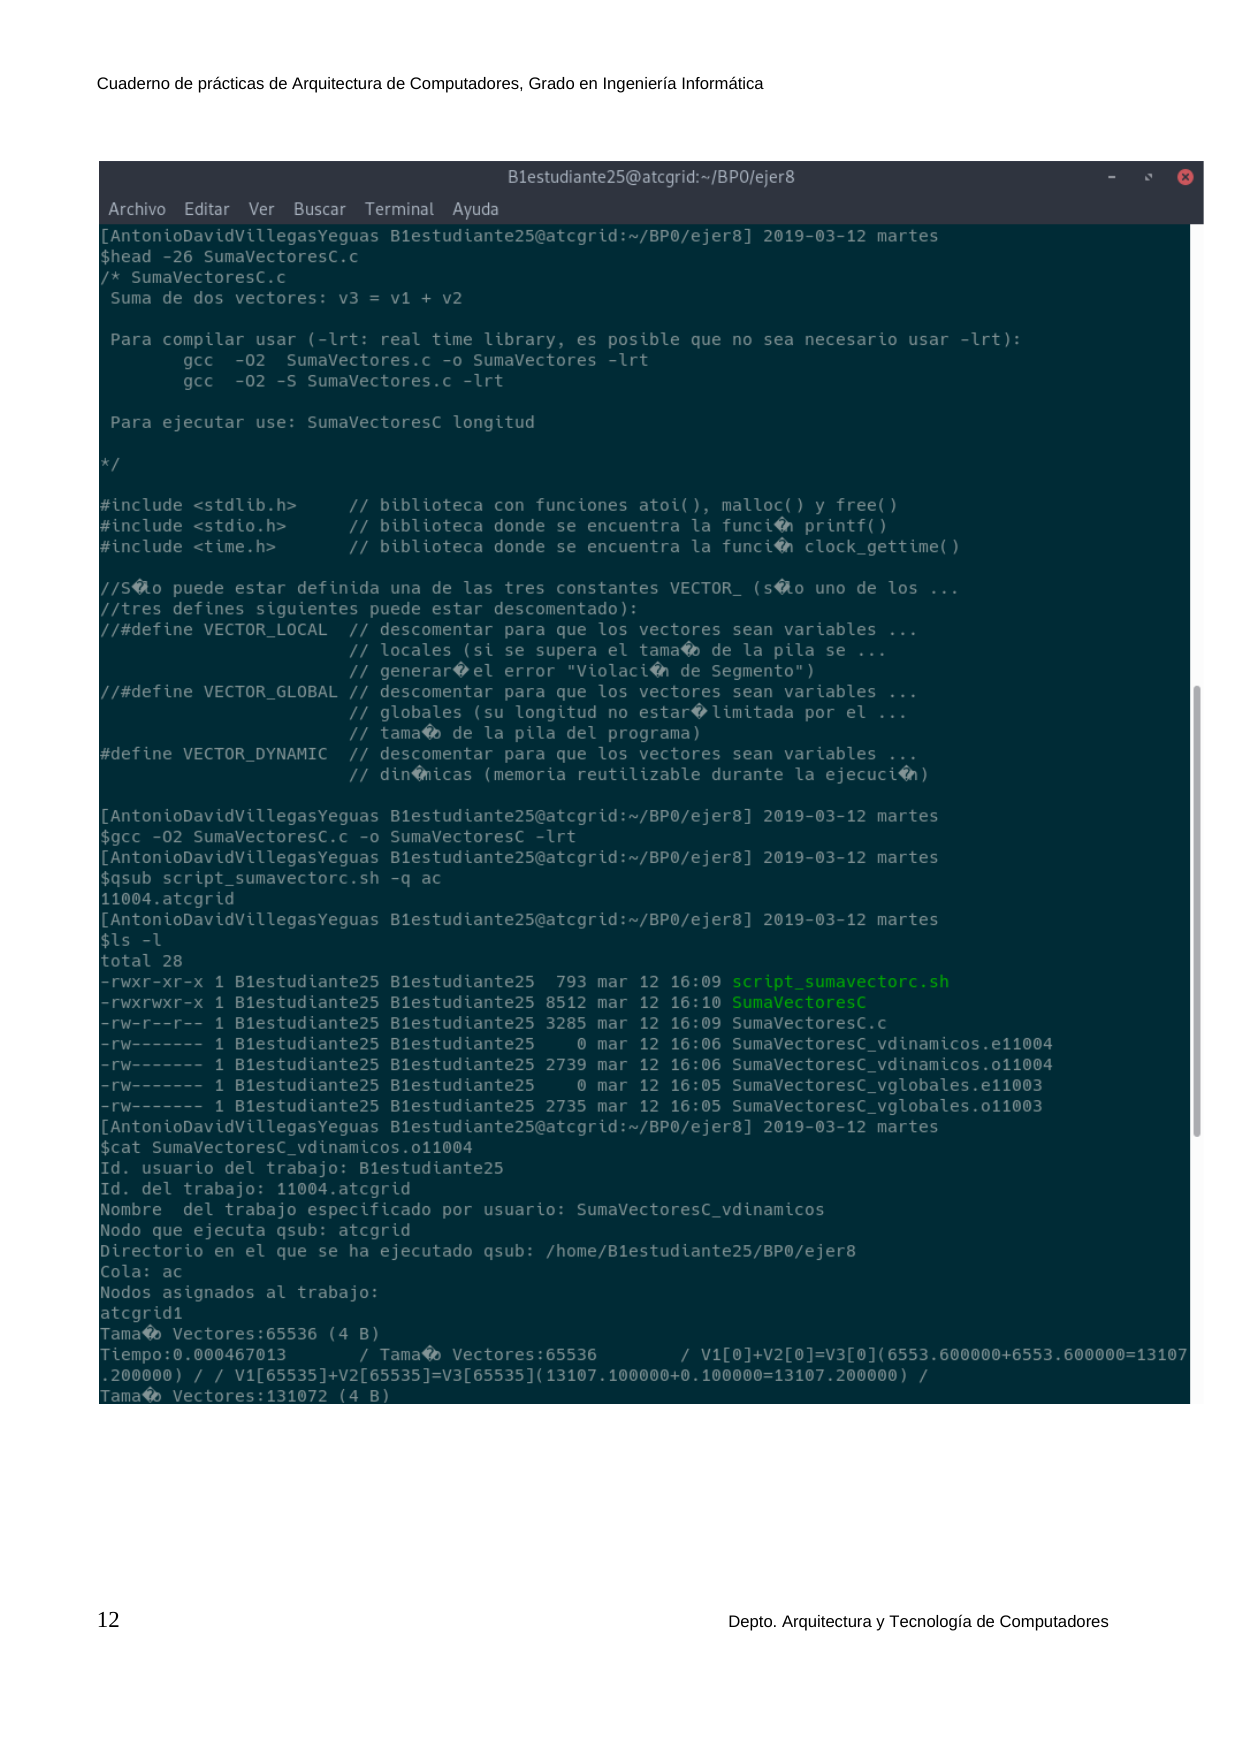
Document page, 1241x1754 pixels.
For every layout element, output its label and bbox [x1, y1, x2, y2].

picture [941, 1099, 947, 1111]
picture [412, 606, 420, 614]
picture [350, 1041, 357, 1049]
picture [288, 1248, 295, 1256]
picture [434, 333, 439, 345]
picture [236, 976, 243, 987]
picture [185, 606, 192, 614]
picture [547, 647, 554, 655]
picture [186, 875, 192, 883]
picture [372, 1163, 378, 1173]
picture [164, 336, 170, 345]
picture [268, 1103, 274, 1111]
picture [590, 233, 596, 241]
picture [454, 357, 461, 365]
picture [112, 250, 119, 262]
picture [609, 606, 616, 614]
picture [962, 1103, 968, 1111]
picture [310, 1058, 316, 1070]
picture [381, 606, 388, 614]
picture [454, 810, 461, 821]
picture [195, 359, 202, 365]
picture [920, 813, 927, 821]
picture [673, 1038, 678, 1049]
picture [693, 626, 699, 634]
picture [402, 689, 409, 697]
picture [609, 647, 616, 655]
picture [558, 1059, 564, 1066]
picture [837, 1020, 844, 1028]
picture [435, 768, 440, 780]
picture [423, 1206, 430, 1215]
picture [288, 979, 295, 987]
picture [361, 378, 368, 386]
picture [257, 624, 264, 635]
picture [205, 625, 211, 635]
picture [910, 336, 917, 345]
picture [236, 1393, 243, 1401]
picture [775, 706, 782, 717]
picture [454, 1245, 461, 1256]
picture [205, 1186, 212, 1194]
picture [288, 999, 295, 1008]
picture [848, 1020, 854, 1028]
picture [724, 916, 730, 924]
picture [495, 709, 502, 717]
picture [486, 378, 492, 386]
picture [205, 378, 212, 386]
picture [775, 914, 782, 925]
picture [972, 1349, 979, 1360]
picture [257, 748, 264, 759]
picture [837, 747, 844, 759]
picture [185, 230, 192, 241]
picture [381, 668, 388, 679]
picture [703, 1059, 710, 1070]
picture [796, 1206, 802, 1215]
picture [371, 834, 378, 842]
picture [910, 913, 916, 925]
picture [837, 523, 844, 531]
picture [299, 1183, 306, 1194]
picture [848, 1103, 854, 1111]
picture [579, 1349, 585, 1360]
picture [279, 1165, 285, 1173]
picture [236, 852, 242, 862]
picture [259, 1120, 263, 1132]
picture [330, 1124, 337, 1132]
picture [289, 295, 295, 303]
picture [1004, 1059, 1010, 1070]
picture [392, 751, 399, 759]
picture [516, 689, 523, 697]
picture [621, 1020, 627, 1028]
picture [589, 357, 595, 365]
picture [423, 419, 430, 427]
picture [526, 336, 534, 345]
picture [828, 709, 834, 717]
picture [817, 709, 824, 717]
picture [122, 1370, 130, 1380]
picture [734, 230, 741, 241]
picture [723, 583, 731, 593]
picture [640, 502, 647, 510]
picture [433, 668, 440, 676]
picture [184, 336, 202, 348]
picture [600, 913, 606, 925]
picture [133, 875, 140, 883]
picture [703, 1248, 710, 1256]
picture [288, 686, 295, 697]
picture [215, 834, 233, 842]
picture [1003, 1351, 1010, 1358]
picture [299, 1162, 306, 1173]
picture [827, 626, 834, 635]
picture [848, 1246, 855, 1256]
picture [267, 585, 275, 593]
picture [319, 1103, 326, 1111]
picture [287, 624, 295, 635]
picture [765, 1082, 772, 1090]
picture [568, 813, 575, 819]
picture [878, 854, 896, 863]
picture [132, 295, 150, 303]
picture [403, 914, 409, 925]
picture [423, 979, 430, 987]
picture [371, 813, 378, 821]
picture [413, 626, 419, 635]
picture [217, 1080, 222, 1090]
picture [133, 1325, 161, 1340]
picture [298, 975, 306, 987]
picture [537, 689, 544, 697]
picture [257, 1082, 264, 1090]
picture [734, 852, 741, 863]
picture [236, 748, 243, 759]
picture [816, 230, 824, 241]
picture [236, 1080, 244, 1090]
picture [609, 913, 616, 925]
picture [133, 913, 139, 925]
picture [827, 918, 834, 925]
picture [392, 1018, 399, 1028]
picture [101, 500, 109, 510]
picture [589, 523, 596, 531]
picture [371, 233, 378, 241]
picture [145, 540, 149, 552]
picture [796, 1121, 803, 1129]
picture [288, 1061, 295, 1070]
picture [849, 811, 854, 821]
picture [609, 1120, 616, 1132]
picture [464, 730, 471, 738]
picture [506, 357, 513, 365]
picture [620, 709, 627, 717]
picture [735, 771, 740, 780]
picture [371, 1227, 378, 1237]
picture [558, 1374, 565, 1380]
picture [207, 333, 212, 345]
picture [703, 689, 710, 697]
picture [174, 544, 181, 552]
picture [278, 1391, 285, 1401]
picture [858, 1370, 865, 1380]
picture [536, 1121, 554, 1134]
picture [464, 1142, 471, 1152]
picture [806, 1059, 812, 1070]
picture [651, 1370, 658, 1380]
picture [744, 1246, 751, 1256]
picture [516, 1245, 523, 1256]
picture [765, 1246, 772, 1256]
picture [1148, 1351, 1155, 1360]
picture [796, 1103, 802, 1111]
picture [713, 1018, 720, 1028]
picture [226, 606, 233, 614]
picture [972, 1061, 979, 1070]
picture [724, 813, 730, 821]
picture [444, 834, 451, 842]
picture [122, 854, 128, 862]
picture [630, 1206, 637, 1215]
picture [642, 1080, 647, 1090]
picture [475, 1124, 482, 1132]
picture [734, 1203, 741, 1215]
picture [114, 499, 118, 510]
picture [537, 523, 544, 531]
picture [350, 916, 357, 925]
picture [319, 1248, 326, 1256]
picture [538, 336, 544, 345]
picture [672, 1372, 678, 1379]
picture [620, 1370, 627, 1380]
picture [143, 250, 150, 262]
picture [919, 544, 938, 552]
picture [195, 1227, 202, 1235]
picture [371, 1391, 378, 1401]
picture [248, 1370, 253, 1380]
picture [381, 540, 389, 552]
picture [330, 1144, 337, 1152]
picture [692, 583, 699, 593]
picture [569, 1370, 574, 1380]
picture [454, 523, 461, 531]
picture [775, 647, 782, 659]
picture [889, 1370, 896, 1380]
picture [703, 1018, 710, 1028]
picture [744, 999, 772, 1008]
picture [880, 1082, 886, 1090]
picture [153, 1370, 161, 1380]
picture [485, 357, 503, 365]
picture [248, 1038, 254, 1049]
picture [403, 419, 409, 427]
picture [236, 274, 243, 282]
picture [257, 540, 264, 552]
picture [487, 644, 491, 655]
picture [403, 293, 409, 303]
picture [102, 1310, 109, 1318]
picture [278, 1353, 285, 1360]
picture [734, 626, 740, 635]
picture [205, 295, 212, 303]
picture [308, 624, 316, 635]
picture [392, 1351, 420, 1360]
picture [880, 1062, 886, 1070]
picture [683, 853, 688, 862]
picture [744, 771, 751, 780]
picture [590, 916, 595, 925]
picture [423, 689, 441, 697]
picture [248, 1059, 254, 1070]
picture [444, 1165, 451, 1173]
picture [412, 1041, 420, 1049]
picture [744, 626, 751, 635]
picture [299, 1100, 306, 1111]
picture [558, 689, 565, 700]
picture [734, 811, 741, 821]
picture [185, 357, 192, 369]
picture [951, 1041, 958, 1049]
picture [962, 1061, 969, 1070]
picture [558, 997, 565, 1008]
picture [901, 813, 906, 821]
picture [713, 336, 720, 345]
picture [1075, 1349, 1083, 1360]
picture [299, 357, 326, 365]
picture [858, 1059, 865, 1067]
picture [994, 1101, 999, 1111]
picture [247, 1393, 253, 1401]
picture [671, 1121, 679, 1132]
picture [290, 1391, 295, 1401]
picture [392, 1080, 399, 1090]
picture [609, 229, 616, 241]
picture [371, 585, 378, 593]
picture [340, 916, 347, 928]
picture [734, 1121, 741, 1132]
picture [568, 647, 575, 655]
picture [849, 230, 854, 241]
picture [112, 834, 119, 845]
picture [661, 1370, 668, 1380]
picture [383, 1227, 388, 1235]
picture [454, 229, 461, 241]
picture [444, 854, 451, 863]
picture [246, 375, 254, 386]
picture [713, 626, 720, 635]
picture [133, 1310, 140, 1322]
picture [362, 1350, 367, 1359]
picture [661, 914, 668, 925]
picture [412, 1124, 420, 1132]
picture [536, 852, 554, 863]
picture [578, 854, 585, 866]
picture [775, 1121, 782, 1130]
picture [422, 295, 430, 301]
picture [133, 1227, 140, 1235]
picture [993, 1061, 1000, 1070]
picture [444, 751, 451, 759]
picture [589, 771, 596, 780]
picture [651, 852, 658, 863]
picture [402, 709, 409, 717]
picture [288, 854, 295, 866]
picture [850, 623, 854, 635]
picture [216, 1227, 223, 1235]
picture [868, 626, 875, 635]
picture [537, 544, 544, 552]
picture [464, 606, 471, 614]
picture [621, 730, 627, 738]
picture [133, 1370, 140, 1380]
picture [880, 333, 885, 345]
picture [298, 1058, 306, 1070]
picture [332, 333, 336, 345]
picture [164, 1289, 171, 1298]
picture [526, 709, 534, 717]
picture [165, 913, 171, 925]
picture [433, 582, 440, 593]
picture [444, 917, 451, 925]
picture [837, 336, 844, 345]
picture [464, 523, 471, 531]
picture [547, 1059, 554, 1070]
picture [113, 1082, 131, 1090]
picture [413, 706, 420, 717]
picture [309, 253, 316, 262]
picture [858, 502, 865, 510]
picture [412, 979, 420, 987]
picture [620, 668, 627, 676]
picture [630, 730, 637, 738]
picture [444, 813, 451, 821]
picture [744, 1370, 751, 1380]
picture [267, 1289, 275, 1298]
picture [309, 585, 316, 593]
picture [558, 523, 564, 531]
picture [279, 585, 285, 593]
picture [371, 1144, 378, 1153]
picture [163, 831, 171, 842]
picture [682, 583, 689, 593]
picture [796, 999, 803, 1008]
picture [217, 1059, 223, 1070]
picture [1045, 1349, 1051, 1360]
picture [133, 1000, 139, 1007]
picture [392, 230, 399, 241]
picture [621, 1082, 627, 1090]
picture [361, 1038, 368, 1049]
picture [702, 583, 710, 593]
picture [526, 997, 533, 1008]
picture [558, 544, 564, 552]
picture [506, 1370, 513, 1380]
picture [423, 1061, 430, 1070]
picture [257, 979, 264, 985]
picture [423, 233, 430, 241]
picture [889, 1037, 896, 1049]
picture [796, 751, 803, 759]
picture [651, 1121, 658, 1132]
picture [330, 1248, 337, 1256]
picture [640, 585, 647, 593]
picture [692, 771, 699, 780]
picture [849, 502, 855, 510]
picture [403, 811, 409, 821]
picture [796, 626, 803, 635]
picture [673, 1101, 678, 1111]
picture [257, 419, 264, 427]
picture [548, 337, 554, 348]
picture [723, 647, 730, 655]
picture [236, 1038, 243, 1049]
picture [381, 1144, 388, 1153]
picture [983, 336, 989, 344]
picture [330, 854, 337, 863]
picture [827, 230, 834, 236]
picture [195, 274, 202, 282]
picture [682, 1038, 689, 1049]
picture [454, 771, 461, 780]
picture [475, 979, 482, 987]
picture [858, 811, 865, 821]
picture [920, 233, 927, 241]
picture [122, 1224, 129, 1235]
picture [258, 1244, 263, 1256]
picture [174, 251, 181, 262]
picture [412, 854, 420, 863]
picture [900, 1099, 905, 1111]
picture [175, 999, 181, 1007]
picture [206, 523, 212, 531]
picture [641, 1248, 647, 1256]
picture [642, 768, 647, 780]
picture [651, 1038, 658, 1049]
picture [132, 1351, 150, 1363]
picture [454, 293, 461, 303]
picture [269, 229, 273, 241]
picture [412, 999, 420, 1008]
picture [257, 375, 264, 386]
picture [661, 730, 679, 738]
picture [526, 357, 533, 365]
picture [569, 689, 575, 697]
picture [890, 768, 896, 780]
picture [288, 1124, 295, 1135]
picture [119, 979, 131, 987]
picture [589, 647, 596, 655]
picture [837, 1349, 844, 1360]
picture [112, 1162, 119, 1173]
picture [195, 292, 202, 303]
picture [236, 1349, 243, 1360]
picture [444, 233, 451, 241]
picture [1004, 1080, 1009, 1090]
picture [319, 1082, 326, 1090]
picture [361, 1080, 368, 1090]
picture [797, 1370, 802, 1380]
picture [319, 606, 326, 614]
picture [506, 854, 513, 863]
picture [195, 1373, 200, 1382]
picture [558, 1349, 565, 1360]
picture [257, 686, 265, 697]
picture [787, 1203, 792, 1215]
picture [849, 1121, 854, 1132]
picture [185, 748, 192, 759]
picture [516, 730, 523, 742]
picture [713, 689, 720, 697]
picture [1086, 1349, 1093, 1360]
picture [309, 748, 315, 759]
picture [486, 751, 492, 759]
picture [257, 834, 264, 842]
picture [974, 333, 978, 345]
picture [226, 421, 233, 427]
picture [466, 913, 471, 925]
picture [381, 520, 389, 531]
picture [578, 813, 585, 825]
picture [744, 336, 751, 345]
picture [278, 1142, 285, 1153]
picture [734, 1043, 741, 1049]
picture [154, 1165, 160, 1173]
picture [744, 1082, 762, 1090]
picture [765, 1061, 772, 1070]
picture [174, 523, 181, 531]
picture [578, 689, 585, 697]
picture [132, 623, 140, 635]
picture [920, 1041, 938, 1049]
picture [454, 1079, 461, 1090]
picture [393, 295, 399, 303]
picture [806, 336, 812, 344]
picture [734, 689, 740, 697]
picture [568, 727, 575, 738]
picture [673, 997, 678, 1008]
picture [433, 417, 440, 427]
picture [309, 295, 315, 303]
picture [1107, 1349, 1114, 1360]
picture [475, 813, 482, 821]
picture [185, 1203, 192, 1215]
picture [195, 748, 202, 759]
picture [537, 626, 544, 635]
picture [423, 834, 430, 842]
picture [237, 875, 243, 883]
picture [454, 1206, 461, 1215]
picture [475, 502, 482, 510]
picture [734, 336, 741, 345]
picture [642, 1059, 647, 1070]
picture [734, 997, 741, 1008]
picture [495, 834, 502, 842]
picture [236, 1370, 243, 1380]
picture [578, 233, 585, 244]
picture [402, 1248, 409, 1256]
picture [640, 730, 647, 740]
picture [744, 1103, 762, 1111]
picture [609, 851, 616, 863]
picture [205, 357, 212, 365]
picture [217, 1018, 222, 1028]
picture [620, 689, 627, 697]
picture [879, 1103, 886, 1111]
picture [1096, 1349, 1103, 1360]
picture [682, 1018, 689, 1028]
picture [279, 1203, 283, 1218]
picture [392, 1144, 398, 1153]
picture [319, 1061, 326, 1070]
picture [166, 1182, 170, 1194]
picture [651, 1203, 657, 1215]
picture [412, 1061, 420, 1070]
picture [288, 875, 295, 883]
picture [785, 336, 793, 345]
picture [299, 916, 306, 925]
picture [288, 606, 295, 614]
picture [702, 1349, 710, 1360]
picture [216, 1144, 222, 1153]
picture [174, 831, 181, 842]
picture [350, 1206, 357, 1215]
picture [858, 751, 865, 759]
picture [598, 1020, 616, 1028]
picture [640, 689, 646, 697]
picture [444, 709, 451, 717]
picture [506, 668, 513, 676]
picture [568, 751, 575, 759]
picture [746, 809, 750, 823]
picture [836, 999, 844, 1008]
picture [589, 336, 595, 345]
picture [817, 1041, 824, 1049]
picture [299, 1374, 306, 1380]
picture [568, 544, 575, 552]
picture [299, 233, 306, 241]
picture [661, 811, 668, 821]
picture [392, 1038, 399, 1049]
picture [642, 976, 647, 987]
picture [765, 230, 772, 237]
picture [910, 1082, 917, 1090]
picture [205, 1349, 212, 1360]
picture [423, 875, 430, 883]
picture [278, 1124, 285, 1132]
picture [330, 1061, 337, 1070]
picture [174, 295, 181, 303]
picture [226, 499, 233, 510]
picture [796, 689, 803, 697]
picture [371, 419, 378, 427]
picture [837, 647, 844, 655]
picture [516, 834, 523, 842]
picture [673, 1059, 678, 1070]
picture [640, 709, 647, 717]
picture [703, 544, 710, 552]
picture [322, 1141, 326, 1153]
picture [423, 1124, 430, 1132]
picture [205, 1144, 212, 1153]
picture [920, 916, 927, 925]
picture [133, 958, 140, 966]
picture [319, 1391, 326, 1397]
picture [309, 813, 315, 821]
picture [174, 233, 181, 241]
picture [248, 976, 254, 987]
picture [185, 1393, 192, 1401]
picture [154, 751, 161, 759]
picture [361, 813, 368, 821]
picture [257, 606, 264, 614]
picture [143, 893, 150, 904]
picture [299, 1391, 306, 1401]
picture [467, 996, 471, 1008]
picture [1015, 1059, 1020, 1070]
picture [651, 976, 658, 987]
picture [228, 1142, 232, 1153]
picture [122, 813, 129, 821]
picture [920, 1124, 927, 1130]
picture [444, 1142, 451, 1153]
picture [144, 1020, 150, 1028]
picture [371, 1018, 378, 1028]
picture [257, 1103, 264, 1111]
picture [682, 997, 689, 1008]
picture [404, 852, 408, 863]
picture [413, 1370, 420, 1380]
picture [392, 1121, 399, 1132]
picture [1065, 1349, 1072, 1360]
picture [496, 1058, 501, 1070]
picture [174, 1165, 181, 1173]
picture [309, 233, 316, 241]
picture [692, 1124, 699, 1132]
picture [464, 1351, 471, 1360]
picture [143, 916, 150, 925]
picture [785, 668, 793, 676]
picture [423, 854, 430, 863]
picture [195, 916, 202, 925]
picture [289, 336, 295, 344]
picture [444, 1103, 451, 1111]
picture [703, 523, 710, 531]
picture [931, 233, 937, 241]
picture [485, 585, 492, 593]
picture [268, 1020, 274, 1028]
picture [424, 1142, 429, 1153]
picture [319, 852, 326, 862]
picture [568, 854, 575, 863]
picture [205, 419, 212, 427]
picture [671, 230, 679, 241]
picture [475, 916, 482, 925]
picture [413, 519, 418, 531]
picture [361, 1163, 368, 1173]
picture [257, 999, 264, 1008]
picture [516, 1351, 523, 1360]
picture [1004, 1038, 1010, 1049]
picture [392, 1206, 398, 1215]
picture [485, 916, 492, 925]
picture [485, 1061, 492, 1070]
picture [174, 502, 181, 510]
picture [392, 626, 399, 635]
picture [330, 1082, 337, 1090]
picture [102, 1163, 108, 1173]
picture [589, 1351, 596, 1360]
picture [993, 1041, 1000, 1049]
picture [631, 357, 637, 365]
picture [465, 623, 470, 635]
picture [713, 233, 720, 241]
picture [651, 997, 658, 1008]
picture [319, 231, 325, 241]
picture [526, 914, 533, 925]
picture [827, 771, 834, 780]
picture [785, 1020, 792, 1028]
picture [713, 997, 720, 1008]
picture [174, 336, 181, 345]
picture [402, 585, 409, 593]
picture [433, 544, 440, 552]
picture [878, 813, 896, 821]
picture [817, 1020, 824, 1028]
picture [122, 1310, 129, 1318]
picture [164, 896, 171, 904]
picture [692, 704, 707, 718]
picture [796, 852, 803, 863]
picture [745, 1203, 751, 1215]
picture [744, 689, 751, 697]
picture [319, 624, 326, 635]
picture [579, 771, 585, 779]
picture [454, 996, 461, 1008]
picture [361, 233, 368, 241]
picture [350, 1020, 357, 1028]
picture [817, 1206, 823, 1215]
picture [506, 999, 513, 1008]
picture [775, 230, 782, 241]
picture [858, 1080, 865, 1088]
picture [816, 914, 824, 925]
picture [381, 499, 389, 510]
picture [122, 624, 129, 634]
picture [1024, 1059, 1031, 1070]
picture [112, 1289, 119, 1298]
picture [143, 813, 150, 821]
picture [122, 751, 129, 759]
picture [247, 585, 253, 593]
picture [247, 1331, 253, 1339]
picture [661, 1121, 668, 1132]
picture [920, 1061, 938, 1070]
picture [402, 1182, 409, 1194]
picture [174, 813, 181, 821]
picture [547, 1349, 554, 1360]
picture [164, 540, 171, 552]
picture [485, 1370, 492, 1380]
picture [506, 1103, 513, 1111]
picture [869, 336, 875, 344]
picture [713, 751, 720, 759]
picture [787, 1121, 792, 1132]
picture [444, 1082, 451, 1090]
picture [412, 668, 420, 676]
picture [475, 999, 482, 1008]
picture [568, 233, 575, 239]
picture [268, 809, 273, 821]
picture [103, 893, 108, 904]
picture [682, 626, 689, 635]
picture [174, 626, 180, 634]
picture [144, 954, 149, 966]
picture [506, 813, 513, 821]
picture [310, 1289, 316, 1297]
picture [444, 689, 451, 697]
picture [187, 1286, 191, 1298]
picture [454, 502, 461, 510]
picture [102, 1287, 109, 1297]
picture [609, 626, 616, 635]
picture [226, 851, 233, 862]
picture [817, 1082, 824, 1090]
picture [112, 1393, 130, 1401]
picture [549, 830, 553, 842]
picture [371, 1038, 378, 1049]
picture [340, 1124, 347, 1135]
picture [392, 811, 399, 821]
picture [143, 606, 150, 612]
picture [703, 336, 710, 345]
picture [164, 1165, 171, 1173]
picture [609, 709, 615, 717]
picture [330, 1165, 337, 1173]
picture [454, 1058, 461, 1070]
picture [848, 771, 855, 780]
picture [102, 250, 109, 264]
picture [506, 751, 511, 762]
picture [144, 1310, 150, 1318]
picture [361, 582, 368, 593]
picture [309, 916, 316, 925]
picture [174, 602, 181, 614]
picture [620, 626, 626, 635]
picture [226, 1229, 233, 1235]
picture [516, 751, 523, 759]
picture [433, 502, 440, 510]
picture [195, 1289, 202, 1301]
picture [299, 1017, 306, 1028]
picture [785, 1103, 792, 1111]
picture [537, 668, 544, 676]
picture [899, 766, 917, 781]
picture [704, 997, 709, 1008]
picture [734, 523, 741, 531]
picture [621, 1246, 626, 1256]
picture [475, 1370, 482, 1380]
picture [496, 1248, 502, 1256]
picture [423, 378, 430, 386]
picture [278, 916, 285, 925]
picture [195, 1206, 202, 1215]
picture [868, 1370, 875, 1380]
picture [692, 336, 699, 348]
picture [236, 1018, 244, 1028]
picture [838, 1248, 844, 1256]
picture [215, 748, 223, 759]
picture [516, 1206, 523, 1215]
picture [247, 1349, 254, 1356]
picture [828, 1082, 834, 1090]
picture [101, 521, 109, 531]
picture [298, 686, 306, 697]
picture [236, 1101, 244, 1111]
picture [154, 854, 159, 862]
picture [216, 624, 222, 635]
picture [599, 771, 606, 780]
picture [195, 1349, 202, 1360]
picture [621, 768, 626, 780]
picture [785, 711, 793, 717]
picture [651, 914, 658, 925]
picture [424, 668, 430, 676]
picture [764, 1349, 772, 1360]
picture [205, 1165, 212, 1173]
picture [671, 336, 679, 345]
picture [444, 1206, 451, 1218]
picture [226, 229, 233, 241]
picture [383, 336, 388, 344]
picture [267, 253, 274, 262]
picture [806, 771, 813, 780]
picture [506, 1020, 513, 1028]
picture [598, 979, 616, 987]
picture [465, 581, 470, 593]
picture [403, 378, 409, 386]
picture [951, 1061, 958, 1070]
picture [848, 979, 855, 987]
picture [858, 582, 865, 593]
picture [392, 852, 399, 863]
picture [122, 253, 129, 262]
picture [268, 1041, 274, 1049]
picture [216, 585, 223, 593]
picture [671, 811, 679, 821]
picture [827, 689, 834, 697]
picture [206, 896, 212, 904]
picture [205, 917, 212, 925]
picture [723, 771, 730, 780]
picture [516, 606, 523, 614]
picture [775, 771, 782, 780]
picture [133, 893, 140, 904]
picture [547, 502, 554, 510]
picture [122, 834, 129, 840]
picture [889, 336, 896, 345]
picture [682, 665, 689, 676]
picture [122, 523, 129, 531]
picture [268, 1144, 274, 1153]
picture [270, 913, 274, 925]
picture [850, 747, 854, 759]
picture [775, 1246, 782, 1256]
picture [901, 916, 906, 924]
picture [640, 1206, 647, 1215]
picture [910, 1061, 917, 1070]
picture [796, 1061, 802, 1070]
picture [112, 1206, 130, 1215]
picture [723, 668, 730, 676]
picture [1024, 1080, 1031, 1090]
picture [278, 834, 285, 842]
picture [547, 1018, 554, 1028]
picture [247, 1206, 254, 1215]
picture [528, 668, 533, 676]
picture [526, 416, 534, 427]
picture [620, 502, 626, 510]
picture [485, 1349, 491, 1360]
picture [444, 1124, 451, 1132]
picture [195, 1248, 202, 1256]
picture [102, 1183, 108, 1194]
picture [651, 709, 657, 717]
picture [257, 1203, 264, 1215]
picture [319, 811, 325, 821]
picture [827, 336, 833, 345]
picture [113, 1103, 131, 1111]
picture [340, 1229, 347, 1235]
picture [164, 292, 171, 303]
picture [205, 813, 211, 821]
picture [506, 502, 513, 510]
picture [516, 419, 523, 427]
picture [134, 336, 140, 345]
picture [454, 544, 461, 552]
picture [236, 1165, 243, 1173]
picture [174, 956, 181, 966]
picture [910, 1103, 916, 1111]
picture [205, 1124, 212, 1132]
picture [516, 230, 523, 241]
picture [578, 709, 585, 717]
picture [630, 1248, 637, 1256]
picture [673, 976, 678, 987]
picture [858, 336, 865, 345]
picture [526, 540, 534, 552]
picture [402, 499, 409, 510]
picture [330, 1372, 336, 1379]
picture [371, 916, 378, 925]
picture [464, 419, 471, 427]
picture [816, 852, 824, 863]
picture [528, 626, 533, 634]
picture [837, 1103, 844, 1111]
picture [330, 1020, 337, 1028]
picture [226, 1162, 233, 1173]
picture [787, 811, 792, 821]
picture [423, 709, 430, 717]
picture [392, 997, 399, 1008]
picture [558, 502, 565, 510]
picture [682, 751, 689, 759]
picture [599, 668, 606, 676]
picture [1044, 1059, 1051, 1070]
picture [547, 709, 554, 719]
picture [765, 626, 772, 635]
picture [734, 1080, 741, 1090]
picture [931, 813, 937, 821]
picture [609, 502, 616, 510]
picture [704, 1370, 709, 1380]
picture [278, 499, 284, 510]
picture [630, 544, 637, 552]
picture [413, 647, 420, 655]
picture [236, 686, 244, 697]
picture [475, 626, 482, 635]
picture [350, 1103, 357, 1111]
picture [279, 1183, 285, 1194]
picture [713, 1124, 720, 1132]
picture [1117, 1349, 1124, 1360]
picture [340, 606, 347, 614]
picture [278, 295, 285, 303]
picture [143, 336, 150, 345]
picture [693, 519, 698, 531]
picture [723, 1370, 730, 1380]
picture [537, 359, 544, 365]
picture [154, 502, 161, 510]
picture [765, 336, 771, 345]
picture [133, 1203, 140, 1215]
picture [175, 1248, 181, 1256]
picture [733, 709, 742, 717]
picture [113, 1020, 131, 1028]
picture [673, 1206, 678, 1215]
picture [765, 1121, 772, 1132]
picture [122, 1124, 129, 1132]
picture [412, 233, 420, 241]
picture [185, 811, 192, 821]
picture [350, 1124, 357, 1132]
picture [226, 809, 233, 821]
picture [423, 813, 429, 821]
picture [311, 996, 315, 1008]
picture [404, 1018, 409, 1028]
picture [475, 1082, 482, 1090]
picture [186, 1165, 192, 1173]
picture [765, 1041, 772, 1049]
picture [362, 687, 367, 696]
picture [785, 751, 791, 759]
picture [185, 1331, 192, 1339]
picture [651, 1018, 658, 1028]
picture [661, 1206, 668, 1215]
picture [558, 913, 564, 925]
picture [309, 834, 316, 842]
picture [475, 544, 482, 552]
picture [298, 834, 306, 842]
picture [744, 979, 751, 987]
picture [133, 544, 140, 552]
picture [319, 1289, 326, 1298]
picture [828, 1020, 834, 1028]
picture [195, 896, 202, 907]
picture [402, 771, 409, 780]
picture [848, 709, 855, 717]
picture [257, 1349, 264, 1360]
picture [901, 854, 906, 862]
picture [692, 813, 699, 821]
picture [901, 233, 906, 241]
picture [205, 687, 211, 697]
picture [381, 709, 388, 721]
picture [143, 233, 150, 241]
picture [402, 1224, 409, 1235]
picture [982, 1082, 989, 1090]
picture [454, 1142, 461, 1153]
picture [164, 1227, 171, 1235]
picture [381, 685, 388, 697]
picture [152, 999, 165, 1007]
picture [154, 585, 161, 593]
picture [858, 689, 865, 697]
picture [103, 809, 107, 823]
picture [154, 233, 161, 241]
picture [516, 647, 523, 655]
picture [267, 1328, 275, 1339]
picture [857, 979, 865, 987]
picture [289, 1184, 295, 1194]
picture [1169, 1349, 1176, 1360]
picture [744, 1020, 762, 1028]
picture [930, 979, 938, 987]
picture [671, 1245, 679, 1256]
picture [516, 1370, 523, 1380]
picture [444, 585, 451, 593]
picture [661, 852, 668, 862]
picture [278, 748, 307, 759]
picture [703, 1080, 710, 1090]
picture [713, 1061, 720, 1070]
picture [236, 585, 243, 593]
picture [787, 914, 792, 925]
picture [445, 1370, 451, 1380]
picture [579, 1061, 585, 1070]
picture [423, 1162, 430, 1173]
picture [806, 1248, 813, 1256]
picture [114, 1245, 118, 1256]
picture [578, 1080, 585, 1090]
picture [195, 233, 202, 241]
picture [174, 1124, 181, 1132]
picture [101, 1391, 109, 1401]
picture [858, 997, 865, 1008]
picture [558, 357, 565, 365]
picture [278, 336, 285, 345]
picture [247, 295, 254, 303]
picture [413, 585, 420, 593]
picture [196, 1186, 202, 1194]
picture [164, 421, 171, 427]
picture [238, 1206, 243, 1214]
picture [487, 333, 492, 345]
picture [122, 916, 128, 924]
picture [754, 544, 761, 552]
picture [765, 585, 771, 593]
picture [361, 1328, 368, 1339]
picture [692, 1206, 699, 1215]
picture [132, 579, 149, 594]
picture [392, 1165, 398, 1173]
picture [238, 419, 243, 427]
picture [826, 1349, 834, 1360]
picture [269, 1391, 274, 1401]
picture [331, 355, 337, 365]
picture [910, 979, 917, 987]
picture [122, 336, 130, 345]
picture [319, 1020, 326, 1028]
picture [433, 914, 439, 925]
picture [217, 1101, 222, 1111]
picture [621, 999, 627, 1007]
picture [435, 1142, 440, 1153]
picture [412, 766, 431, 781]
picture [267, 1370, 275, 1380]
picture [692, 916, 699, 925]
picture [123, 875, 129, 883]
picture [154, 523, 161, 531]
picture [101, 541, 109, 552]
picture [848, 999, 855, 1008]
picture [713, 854, 720, 863]
picture [528, 1206, 533, 1215]
picture [125, 1265, 129, 1277]
picture [351, 333, 357, 345]
picture [506, 233, 513, 241]
picture [361, 419, 368, 427]
picture [217, 1038, 222, 1049]
picture [765, 914, 772, 925]
picture [340, 233, 347, 244]
picture [288, 1041, 295, 1049]
picture [259, 229, 263, 241]
picture [682, 1370, 689, 1380]
picture [247, 1248, 254, 1256]
picture [640, 751, 646, 759]
picture [889, 1082, 896, 1092]
picture [433, 606, 440, 614]
picture [340, 834, 347, 842]
picture [225, 748, 233, 759]
picture [506, 1041, 513, 1049]
picture [112, 958, 119, 966]
picture [536, 916, 554, 925]
picture [661, 230, 668, 241]
picture [858, 1018, 865, 1028]
picture [578, 1038, 585, 1049]
picture [526, 1121, 533, 1132]
picture [475, 585, 482, 593]
picture [154, 1147, 161, 1153]
picture [807, 626, 813, 634]
picture [154, 916, 159, 925]
picture [164, 875, 170, 883]
picture [99, 161, 1204, 1404]
picture [609, 1246, 616, 1256]
picture [828, 1103, 834, 1111]
picture [578, 730, 585, 738]
picture [920, 854, 927, 863]
picture [330, 1103, 337, 1111]
picture [754, 771, 760, 779]
picture [175, 1020, 181, 1028]
picture [362, 542, 367, 551]
picture [621, 544, 627, 552]
picture [816, 811, 824, 821]
picture [278, 233, 285, 241]
picture [371, 1059, 378, 1070]
picture [319, 1206, 326, 1215]
picture [506, 1061, 513, 1070]
picture [486, 664, 491, 676]
picture [630, 523, 637, 531]
picture [134, 419, 140, 427]
picture [526, 519, 534, 531]
picture [174, 1349, 181, 1360]
picture [930, 1082, 938, 1090]
picture [848, 1041, 854, 1049]
picture [164, 520, 171, 531]
picture [257, 1227, 264, 1235]
picture [1160, 1349, 1165, 1360]
picture [226, 1120, 233, 1132]
picture [1034, 1349, 1041, 1360]
picture [598, 1061, 616, 1070]
picture [578, 976, 585, 987]
picture [682, 976, 689, 985]
picture [278, 813, 285, 821]
picture [589, 1248, 596, 1256]
picture [185, 689, 192, 697]
picture [601, 685, 605, 697]
picture [630, 1370, 637, 1380]
picture [298, 1079, 306, 1090]
picture [277, 686, 285, 697]
picture [475, 1020, 482, 1028]
picture [101, 1328, 109, 1339]
picture [765, 1020, 772, 1028]
picture [879, 1370, 886, 1380]
picture [216, 274, 223, 282]
picture [298, 996, 306, 1008]
picture [381, 1349, 389, 1360]
picture [652, 730, 658, 738]
picture [858, 230, 865, 236]
picture [268, 1061, 274, 1070]
picture [226, 1349, 233, 1360]
picture [516, 1038, 523, 1049]
picture [848, 336, 854, 345]
picture [754, 523, 761, 531]
picture [806, 1206, 813, 1215]
picture [890, 581, 895, 593]
picture [174, 854, 181, 863]
picture [361, 997, 368, 1008]
picture [547, 1206, 554, 1215]
picture [787, 627, 792, 635]
picture [806, 979, 813, 987]
picture [143, 421, 150, 427]
picture [112, 334, 119, 345]
picture [226, 336, 233, 345]
picture [122, 1351, 129, 1360]
picture [454, 913, 461, 925]
picture [661, 626, 668, 635]
picture [568, 1248, 586, 1256]
picture [1034, 1059, 1041, 1070]
picture [298, 1037, 306, 1049]
picture [475, 1061, 482, 1070]
picture [444, 1062, 451, 1070]
picture [216, 1349, 223, 1360]
picture [454, 709, 461, 717]
picture [185, 1121, 192, 1132]
picture [506, 1248, 513, 1256]
picture [122, 502, 129, 510]
picture [487, 727, 491, 738]
picture [651, 689, 658, 697]
picture [133, 1387, 161, 1402]
picture [143, 872, 150, 883]
picture [154, 544, 161, 552]
picture [454, 851, 461, 863]
picture [775, 336, 782, 345]
picture [568, 1349, 575, 1360]
picture [402, 751, 409, 759]
picture [818, 523, 823, 531]
picture [174, 916, 181, 925]
picture [692, 233, 699, 241]
picture [495, 1163, 502, 1173]
picture [248, 1144, 254, 1152]
picture [309, 1141, 316, 1153]
picture [517, 585, 523, 593]
picture [568, 1018, 575, 1028]
picture [642, 333, 647, 345]
picture [785, 999, 793, 1008]
picture [270, 1120, 274, 1132]
picture [111, 230, 120, 241]
picture [828, 1061, 833, 1070]
picture [423, 999, 430, 1008]
picture [257, 1041, 264, 1049]
picture [611, 1370, 616, 1380]
picture [350, 1061, 357, 1070]
picture [383, 1186, 388, 1194]
picture [837, 1082, 844, 1090]
picture [849, 914, 854, 925]
picture [774, 997, 782, 1008]
picture [122, 295, 129, 303]
picture [754, 1351, 761, 1358]
picture [526, 1059, 533, 1070]
picture [288, 1020, 295, 1028]
picture [113, 1041, 131, 1049]
picture [350, 253, 357, 262]
picture [931, 854, 937, 863]
picture [154, 813, 161, 821]
picture [754, 689, 761, 697]
picture [837, 585, 844, 593]
picture [423, 1103, 429, 1111]
picture [226, 689, 233, 697]
picture [526, 606, 533, 612]
picture [495, 1370, 502, 1380]
picture [205, 854, 212, 862]
picture [807, 751, 813, 759]
picture [744, 751, 751, 759]
picture [775, 504, 782, 510]
picture [506, 626, 513, 638]
picture [143, 274, 161, 282]
picture [217, 913, 222, 925]
picture [796, 914, 803, 925]
picture [216, 1393, 223, 1401]
picture [920, 1351, 927, 1360]
picture [1024, 1349, 1031, 1360]
picture [412, 1020, 420, 1028]
picture [423, 359, 430, 365]
picture [330, 1041, 337, 1049]
picture [578, 916, 585, 928]
picture [124, 1248, 129, 1256]
picture [568, 626, 575, 635]
picture [621, 1041, 627, 1049]
picture [278, 1058, 284, 1070]
picture [682, 1206, 689, 1215]
picture [402, 1370, 409, 1380]
picture [153, 1206, 161, 1215]
picture [454, 975, 461, 987]
picture [134, 980, 140, 987]
picture [671, 852, 679, 863]
picture [569, 357, 575, 365]
picture [361, 1059, 368, 1070]
picture [724, 854, 730, 862]
picture [412, 378, 420, 386]
picture [868, 544, 875, 555]
picture [309, 1328, 316, 1339]
picture [329, 419, 347, 427]
picture [475, 854, 482, 863]
picture [423, 1020, 429, 1028]
picture [930, 336, 938, 345]
picture [185, 914, 192, 925]
picture [465, 1206, 471, 1214]
picture [102, 1246, 109, 1256]
picture [816, 999, 824, 1008]
picture [444, 1020, 451, 1028]
picture [445, 668, 450, 676]
picture [340, 1329, 347, 1339]
picture [288, 813, 295, 824]
picture [112, 1121, 120, 1132]
picture [609, 689, 616, 697]
picture [454, 1370, 461, 1380]
picture [454, 727, 461, 738]
picture [640, 544, 647, 552]
picture [268, 336, 274, 345]
picture [413, 1248, 419, 1256]
picture [651, 585, 657, 593]
picture [278, 1328, 285, 1339]
picture [734, 1370, 741, 1380]
picture [827, 544, 834, 552]
picture [517, 668, 523, 676]
picture [319, 378, 326, 386]
picture [133, 834, 140, 842]
picture [412, 1144, 420, 1153]
picture [1004, 1101, 1010, 1111]
picture [765, 1103, 772, 1111]
picture [746, 229, 750, 243]
picture [776, 1059, 782, 1070]
picture [774, 538, 792, 553]
picture [632, 768, 637, 780]
picture [227, 1393, 233, 1401]
picture [392, 668, 399, 676]
picture [506, 1124, 513, 1132]
picture [412, 419, 420, 427]
picture [558, 976, 564, 983]
picture [278, 854, 285, 863]
picture [475, 668, 482, 676]
picture [589, 585, 595, 593]
picture [216, 295, 222, 303]
picture [798, 768, 802, 780]
picture [350, 854, 357, 862]
picture [899, 585, 906, 593]
picture [299, 626, 305, 635]
picture [435, 996, 439, 1008]
picture [578, 1018, 585, 1028]
picture [412, 1203, 420, 1215]
picture [661, 771, 668, 780]
picture [164, 1307, 171, 1318]
picture [527, 1351, 533, 1360]
picture [744, 1061, 762, 1070]
picture [288, 375, 295, 381]
picture [1034, 1038, 1041, 1049]
picture [226, 1286, 233, 1298]
picture [495, 502, 502, 510]
picture [982, 1103, 989, 1111]
picture [340, 1289, 347, 1298]
picture [900, 979, 906, 987]
picture [672, 623, 678, 635]
picture [288, 355, 295, 365]
picture [920, 1079, 927, 1090]
picture [476, 374, 481, 386]
picture [765, 768, 771, 780]
picture [154, 1124, 161, 1132]
picture [226, 1186, 233, 1194]
picture [702, 626, 710, 635]
picture [528, 751, 533, 759]
picture [516, 626, 523, 635]
picture [547, 997, 554, 1008]
picture [475, 1103, 482, 1111]
picture [227, 1331, 233, 1339]
picture [309, 1224, 316, 1235]
picture [392, 336, 399, 345]
picture [381, 1248, 388, 1256]
picture [682, 1101, 689, 1111]
picture [402, 602, 409, 614]
picture [164, 1248, 171, 1256]
picture [640, 1370, 647, 1380]
picture [486, 626, 492, 635]
picture [288, 916, 295, 928]
picture [703, 976, 710, 987]
picture [879, 544, 886, 552]
picture [703, 1038, 710, 1049]
picture [278, 606, 285, 617]
picture [765, 502, 772, 510]
picture [640, 523, 647, 531]
picture [796, 1022, 803, 1028]
picture [785, 1061, 792, 1070]
picture [350, 1245, 357, 1256]
picture [218, 333, 222, 345]
picture [881, 975, 885, 987]
picture [415, 333, 419, 345]
picture [278, 1227, 285, 1239]
picture [538, 771, 543, 780]
picture [372, 1203, 377, 1214]
picture [319, 831, 326, 842]
picture [392, 647, 399, 655]
picture [682, 1061, 689, 1070]
picture [683, 709, 689, 717]
picture [785, 1246, 793, 1256]
picture [734, 914, 741, 925]
picture [164, 1370, 171, 1380]
picture [549, 768, 554, 780]
picture [402, 668, 409, 676]
picture [205, 875, 212, 886]
picture [951, 1349, 958, 1360]
picture [651, 333, 658, 345]
picture [454, 1120, 461, 1132]
picture [185, 274, 192, 282]
picture [236, 1144, 243, 1153]
picture [828, 999, 834, 1008]
picture [350, 376, 356, 386]
picture [195, 1124, 202, 1132]
picture [598, 1041, 616, 1049]
picture [858, 771, 865, 780]
picture [578, 1101, 585, 1111]
picture [154, 1227, 161, 1239]
picture [205, 233, 211, 241]
picture [423, 1248, 430, 1256]
picture [682, 1080, 689, 1090]
picture [663, 333, 668, 345]
picture [112, 1182, 119, 1194]
picture [774, 579, 791, 594]
picture [858, 1349, 865, 1360]
picture [703, 751, 710, 759]
picture [568, 1063, 575, 1070]
picture [216, 1289, 223, 1298]
picture [609, 336, 616, 348]
picture [319, 1122, 325, 1132]
picture [878, 233, 896, 241]
picture [1013, 1349, 1020, 1360]
picture [858, 626, 865, 635]
picture [951, 1103, 958, 1111]
picture [340, 854, 347, 864]
picture [651, 811, 658, 821]
picture [371, 606, 378, 617]
picture [744, 1041, 762, 1049]
picture [319, 875, 326, 883]
picture [371, 1101, 378, 1111]
picture [962, 1349, 969, 1360]
picture [299, 582, 306, 593]
picture [258, 809, 263, 821]
picture [827, 1121, 834, 1130]
picture [723, 1207, 730, 1215]
picture [111, 852, 119, 862]
picture [651, 1080, 658, 1090]
picture [433, 523, 440, 531]
picture [122, 686, 130, 697]
picture [433, 875, 440, 883]
picture [247, 274, 253, 282]
picture [806, 709, 813, 721]
picture [288, 1082, 295, 1090]
picture [817, 1103, 824, 1111]
picture [153, 1186, 161, 1194]
picture [413, 730, 420, 738]
picture [112, 875, 119, 887]
picture [288, 1165, 295, 1173]
picture [392, 1059, 399, 1070]
picture [227, 274, 233, 282]
picture [994, 1080, 999, 1090]
picture [195, 585, 202, 593]
picture [164, 276, 171, 282]
picture [713, 976, 720, 984]
picture [185, 1144, 192, 1153]
picture [164, 1144, 182, 1153]
picture [568, 1124, 575, 1130]
picture [185, 626, 192, 635]
picture [806, 647, 813, 655]
picture [247, 1186, 254, 1194]
picture [102, 1204, 109, 1215]
picture [195, 1331, 202, 1337]
picture [331, 875, 337, 883]
picture [516, 1121, 523, 1132]
picture [1139, 1349, 1145, 1360]
picture [930, 1103, 938, 1111]
picture [340, 1144, 358, 1153]
picture [682, 730, 689, 738]
picture [837, 1041, 844, 1049]
picture [517, 336, 523, 344]
picture [205, 748, 212, 759]
picture [236, 997, 244, 1008]
picture [878, 1124, 896, 1132]
picture [558, 585, 564, 593]
picture [205, 1289, 211, 1297]
picture [734, 1018, 741, 1028]
picture [185, 852, 192, 863]
picture [226, 892, 233, 904]
picture [485, 1207, 492, 1215]
picture [558, 1101, 564, 1111]
picture [1024, 1038, 1031, 1049]
picture [361, 1248, 368, 1256]
picture [464, 1248, 471, 1256]
picture [506, 979, 513, 987]
picture [796, 233, 803, 241]
picture [713, 644, 720, 655]
picture [962, 1041, 969, 1049]
picture [599, 602, 606, 614]
picture [475, 233, 482, 241]
picture [475, 689, 482, 697]
picture [454, 1037, 461, 1049]
picture [485, 1248, 492, 1259]
picture [103, 687, 108, 696]
picture [475, 834, 482, 842]
picture [817, 585, 824, 593]
picture [827, 751, 834, 759]
picture [796, 1084, 803, 1090]
picture [164, 499, 171, 510]
picture [464, 544, 471, 552]
picture [506, 834, 513, 842]
picture [257, 336, 264, 345]
picture [288, 1370, 295, 1380]
picture [722, 502, 731, 510]
picture [726, 519, 730, 531]
picture [299, 1286, 305, 1298]
picture [765, 852, 772, 863]
picture [319, 253, 326, 262]
picture [868, 771, 875, 780]
picture [868, 585, 875, 593]
picture [340, 1206, 347, 1215]
picture [495, 540, 502, 552]
picture [516, 976, 523, 987]
picture [174, 1269, 181, 1277]
picture [848, 1061, 854, 1070]
picture [754, 1370, 761, 1380]
picture [143, 1124, 150, 1132]
picture [1015, 1038, 1020, 1049]
picture [526, 852, 533, 863]
picture [319, 748, 326, 759]
picture [526, 585, 534, 593]
picture [164, 751, 171, 759]
picture [330, 813, 337, 821]
picture [185, 585, 192, 593]
picture [392, 914, 399, 925]
picture [642, 1018, 647, 1028]
picture [174, 272, 181, 282]
picture [133, 685, 140, 697]
picture [475, 1351, 481, 1360]
picture [299, 813, 306, 821]
picture [402, 336, 409, 345]
picture [320, 1162, 324, 1177]
picture [734, 979, 741, 987]
picture [620, 336, 627, 345]
picture [494, 771, 534, 780]
picture [165, 623, 171, 635]
picture [330, 233, 337, 241]
picture [723, 1248, 730, 1256]
picture [848, 540, 853, 552]
picture [423, 1041, 430, 1049]
picture [383, 1203, 388, 1215]
picture [340, 1186, 347, 1194]
picture [319, 1183, 326, 1194]
picture [268, 979, 274, 987]
picture [642, 1101, 647, 1111]
picture [767, 979, 772, 987]
picture [205, 834, 212, 842]
picture [246, 686, 254, 697]
picture [569, 997, 574, 1008]
picture [526, 1038, 534, 1049]
picture [309, 1370, 316, 1380]
picture [506, 333, 513, 345]
picture [982, 1349, 989, 1360]
picture [734, 1349, 741, 1360]
picture [226, 519, 233, 531]
picture [526, 976, 533, 987]
picture [454, 834, 461, 842]
picture [309, 1165, 316, 1173]
picture [796, 813, 803, 821]
picture [185, 378, 192, 389]
picture [568, 523, 575, 531]
picture [879, 771, 885, 780]
picture [734, 502, 741, 510]
picture [123, 587, 130, 593]
picture [993, 1349, 1000, 1360]
picture [216, 253, 243, 262]
picture [319, 999, 326, 1008]
picture [868, 979, 875, 987]
picture [475, 355, 482, 365]
picture [889, 1103, 896, 1115]
picture [713, 1038, 720, 1049]
picture [454, 626, 461, 635]
picture [558, 626, 565, 638]
picture [350, 979, 357, 987]
picture [402, 540, 409, 552]
picture [423, 751, 441, 759]
picture [754, 647, 761, 655]
picture [693, 751, 699, 759]
picture [381, 768, 388, 780]
picture [236, 1331, 243, 1339]
picture [651, 1059, 658, 1070]
picture [547, 1101, 554, 1107]
picture [371, 1186, 378, 1197]
picture [796, 1349, 803, 1360]
picture [651, 230, 658, 241]
picture [299, 1328, 306, 1339]
picture [506, 606, 513, 614]
picture [837, 1061, 844, 1070]
picture [445, 333, 450, 345]
picture [578, 336, 585, 345]
picture [506, 689, 513, 700]
picture [827, 852, 834, 863]
picture [1044, 1038, 1051, 1049]
picture [434, 1059, 439, 1070]
picture [113, 893, 119, 904]
picture [112, 297, 119, 303]
picture [247, 523, 253, 531]
picture [578, 1370, 585, 1380]
picture [392, 606, 399, 614]
picture [662, 523, 668, 531]
picture [423, 626, 451, 635]
picture [350, 293, 357, 303]
picture [609, 544, 616, 552]
picture [796, 1041, 803, 1047]
picture [350, 1391, 357, 1401]
picture [381, 747, 388, 759]
picture [403, 976, 409, 987]
picture [174, 1329, 180, 1339]
picture [350, 357, 357, 365]
picture [330, 1286, 337, 1298]
picture [257, 1020, 264, 1028]
picture [112, 1229, 119, 1235]
picture [527, 811, 554, 823]
picture [754, 751, 761, 759]
picture [445, 295, 451, 303]
picture [216, 1331, 223, 1339]
picture [453, 662, 469, 677]
picture [464, 771, 471, 780]
picture [319, 419, 326, 427]
picture [858, 1103, 865, 1111]
picture [185, 419, 192, 427]
picture [765, 709, 772, 717]
picture [144, 519, 149, 531]
picture [342, 997, 346, 1008]
picture [506, 1082, 513, 1090]
picture [671, 523, 679, 531]
picture [837, 685, 844, 697]
picture [248, 1080, 253, 1090]
picture [205, 582, 212, 593]
picture [601, 851, 605, 863]
picture [133, 1248, 140, 1256]
picture [816, 1121, 824, 1132]
picture [712, 583, 720, 593]
picture [506, 523, 513, 531]
picture [143, 854, 150, 863]
picture [226, 624, 233, 632]
picture [371, 1370, 378, 1380]
picture [174, 1227, 181, 1235]
picture [735, 544, 741, 552]
picture [174, 1391, 180, 1401]
picture [257, 1061, 264, 1070]
picture [381, 623, 388, 635]
picture [246, 355, 254, 365]
picture [868, 502, 875, 510]
picture [899, 1349, 906, 1360]
picture [102, 1225, 109, 1235]
picture [506, 916, 513, 925]
picture [537, 751, 544, 759]
picture [703, 1204, 709, 1215]
picture [506, 1207, 513, 1215]
picture [392, 585, 399, 593]
picture [330, 916, 337, 925]
picture [621, 1103, 627, 1111]
picture [144, 999, 150, 1007]
picture [609, 809, 616, 821]
picture [102, 872, 109, 886]
picture [361, 1124, 368, 1132]
picture [516, 502, 523, 510]
picture [734, 1064, 741, 1070]
picture [787, 231, 792, 241]
picture [673, 1080, 678, 1090]
picture [642, 997, 647, 1008]
picture [453, 1349, 459, 1360]
picture [403, 1101, 409, 1111]
picture [537, 606, 565, 614]
picture [319, 1041, 326, 1049]
picture [589, 606, 596, 614]
picture [392, 1370, 399, 1380]
picture [860, 519, 864, 531]
picture [609, 585, 616, 593]
picture [381, 1165, 388, 1173]
picture [114, 1351, 119, 1360]
picture [713, 1370, 720, 1380]
picture [257, 1144, 264, 1153]
picture [475, 419, 482, 427]
picture [713, 813, 720, 821]
picture [713, 1080, 720, 1090]
picture [174, 585, 181, 596]
picture [619, 1204, 627, 1215]
picture [1024, 1101, 1031, 1111]
picture [849, 852, 854, 863]
picture [103, 229, 107, 243]
picture [526, 1018, 533, 1028]
picture [578, 1124, 585, 1135]
picture [796, 585, 803, 593]
picture [122, 419, 130, 427]
picture [671, 544, 679, 552]
picture [299, 1124, 306, 1132]
picture [931, 916, 937, 925]
picture [122, 233, 129, 241]
picture [236, 914, 242, 925]
picture [444, 979, 451, 987]
picture [713, 768, 720, 780]
picture [837, 623, 844, 635]
picture [548, 668, 554, 676]
picture [598, 999, 616, 1008]
picture [381, 1370, 388, 1380]
picture [216, 1248, 223, 1256]
picture [164, 1269, 171, 1277]
picture [299, 1227, 306, 1235]
picture [423, 916, 430, 925]
picture [681, 641, 699, 656]
picture [673, 1018, 678, 1028]
picture [236, 1227, 243, 1235]
picture [143, 626, 150, 635]
picture [558, 771, 565, 780]
picture [309, 1183, 316, 1194]
picture [495, 519, 502, 531]
picture [154, 1351, 161, 1360]
picture [683, 1350, 688, 1359]
picture [248, 997, 253, 1008]
picture [621, 1061, 626, 1070]
picture [216, 1182, 223, 1194]
picture [288, 253, 295, 262]
picture [578, 751, 585, 759]
picture [526, 1080, 533, 1090]
picture [195, 813, 202, 821]
picture [951, 1082, 958, 1090]
picture [775, 1101, 781, 1111]
picture [642, 627, 647, 635]
picture [578, 666, 584, 676]
picture [330, 251, 336, 262]
picture [827, 1248, 834, 1256]
picture [516, 811, 523, 821]
picture [225, 544, 243, 552]
picture [774, 517, 792, 532]
picture [453, 336, 471, 345]
picture [444, 771, 450, 780]
picture [651, 626, 658, 635]
picture [777, 1370, 782, 1380]
picture [350, 999, 357, 1008]
picture [112, 1269, 119, 1275]
picture [402, 1206, 409, 1215]
picture [299, 295, 306, 303]
picture [568, 916, 574, 925]
picture [444, 1248, 451, 1256]
picture [122, 1144, 130, 1153]
picture [174, 875, 181, 883]
picture [496, 913, 502, 925]
picture [765, 1206, 783, 1215]
picture [703, 1101, 710, 1111]
picture [858, 1041, 865, 1049]
picture [692, 1248, 699, 1256]
picture [549, 1370, 554, 1380]
picture [102, 1141, 109, 1155]
picture [601, 623, 606, 635]
picture [392, 357, 399, 365]
picture [878, 916, 896, 925]
picture [601, 747, 605, 759]
picture [280, 1286, 284, 1298]
picture [775, 852, 782, 863]
picture [578, 585, 585, 593]
picture [288, 1103, 295, 1111]
picture [651, 647, 679, 655]
picture [558, 647, 565, 659]
picture [133, 504, 140, 510]
picture [661, 1248, 668, 1256]
picture [278, 251, 283, 262]
picture [609, 751, 616, 759]
picture [475, 1041, 482, 1049]
picture [901, 1058, 906, 1070]
picture [361, 976, 368, 987]
picture [101, 1349, 109, 1359]
picture [340, 813, 347, 825]
picture [143, 1165, 150, 1173]
picture [941, 975, 948, 987]
picture [972, 1041, 979, 1049]
picture [267, 748, 273, 759]
picture [454, 1017, 461, 1028]
picture [413, 1165, 420, 1173]
picture [371, 357, 378, 365]
picture [889, 1058, 896, 1070]
picture [392, 730, 410, 738]
picture [816, 336, 824, 345]
picture [464, 502, 471, 510]
picture [941, 1351, 948, 1360]
picture [589, 1206, 616, 1215]
picture [868, 689, 875, 697]
picture [383, 357, 388, 365]
picture [176, 1308, 181, 1318]
picture [589, 502, 596, 510]
picture [402, 519, 409, 531]
picture [497, 333, 502, 345]
picture [828, 1041, 834, 1049]
picture [837, 544, 844, 552]
picture [880, 1041, 886, 1049]
picture [133, 1269, 140, 1277]
picture [257, 272, 264, 280]
picture [422, 1346, 440, 1361]
picture [568, 585, 575, 593]
picture [526, 230, 554, 243]
picture [259, 851, 263, 863]
picture [226, 913, 233, 925]
picture [485, 999, 491, 1007]
picture [133, 253, 140, 262]
picture [671, 768, 679, 780]
picture [496, 1206, 502, 1215]
picture [734, 668, 761, 680]
picture [848, 1370, 855, 1380]
picture [154, 623, 160, 635]
picture [217, 997, 222, 1008]
picture [309, 1124, 316, 1132]
picture [392, 1101, 399, 1111]
picture [330, 686, 337, 697]
picture [288, 233, 295, 244]
picture [598, 1103, 616, 1111]
picture [392, 378, 399, 386]
picture [361, 1289, 368, 1298]
picture [713, 1101, 720, 1111]
picture [246, 251, 254, 262]
picture [236, 1059, 243, 1070]
picture [1034, 1080, 1041, 1090]
picture [112, 417, 119, 427]
picture [371, 997, 378, 1008]
picture [495, 1351, 502, 1360]
picture [195, 854, 202, 863]
picture [101, 747, 119, 759]
picture [404, 1080, 409, 1090]
picture [692, 854, 699, 863]
picture [713, 916, 720, 925]
picture [475, 1165, 482, 1173]
picture [454, 1100, 461, 1111]
picture [787, 852, 792, 863]
picture [818, 623, 823, 635]
picture [216, 686, 222, 697]
picture [650, 662, 668, 677]
picture [319, 979, 326, 987]
picture [754, 1206, 761, 1215]
picture [444, 999, 451, 1008]
picture [102, 830, 109, 844]
picture [495, 730, 502, 738]
picture [403, 1059, 409, 1070]
picture [361, 916, 368, 925]
picture [413, 689, 419, 697]
picture [412, 916, 420, 925]
picture [403, 231, 409, 241]
picture [330, 1206, 337, 1218]
picture [122, 544, 129, 552]
picture [288, 1206, 295, 1215]
picture [195, 419, 202, 427]
picture [775, 979, 782, 990]
picture [817, 1061, 824, 1070]
picture [267, 1206, 275, 1215]
picture [350, 813, 357, 821]
picture [404, 997, 409, 1008]
picture [547, 730, 554, 738]
picture [590, 813, 596, 821]
picture [112, 1144, 119, 1153]
picture [309, 1206, 316, 1215]
picture [444, 1041, 451, 1049]
picture [568, 504, 575, 510]
picture [299, 1248, 306, 1256]
picture [133, 1289, 140, 1298]
picture [558, 1245, 565, 1256]
picture [785, 1082, 792, 1090]
picture [816, 979, 844, 987]
picture [620, 523, 627, 531]
picture [144, 1206, 150, 1215]
picture [764, 1373, 772, 1378]
picture [475, 751, 482, 759]
picture [714, 1349, 720, 1360]
picture [133, 523, 140, 529]
picture [226, 1204, 232, 1215]
picture [671, 711, 679, 717]
picture [432, 831, 439, 842]
picture [247, 1289, 254, 1298]
picture [248, 1018, 253, 1028]
picture [269, 1349, 274, 1360]
picture [309, 606, 316, 614]
picture [785, 1041, 792, 1049]
picture [185, 253, 192, 262]
picture [806, 523, 813, 534]
picture [122, 893, 130, 904]
picture [806, 996, 813, 1008]
picture [754, 626, 761, 635]
picture [466, 1058, 471, 1070]
picture [403, 1121, 409, 1132]
picture [684, 768, 688, 780]
picture [393, 1248, 397, 1260]
picture [651, 751, 658, 759]
picture [869, 751, 875, 759]
picture [329, 378, 347, 386]
picture [630, 336, 637, 345]
picture [309, 854, 316, 863]
picture [299, 875, 305, 883]
picture [217, 976, 222, 987]
picture [682, 689, 689, 697]
picture [610, 664, 615, 676]
picture [143, 1182, 150, 1194]
picture [341, 336, 347, 345]
picture [309, 686, 327, 697]
picture [102, 934, 109, 948]
picture [248, 1101, 253, 1111]
picture [246, 624, 254, 635]
picture [299, 854, 306, 863]
picture [122, 1286, 129, 1298]
picture [412, 813, 420, 821]
picture [578, 626, 585, 635]
picture [278, 624, 285, 635]
picture [278, 274, 285, 282]
picture [1013, 1101, 1020, 1111]
picture [920, 1100, 927, 1111]
picture [166, 851, 170, 863]
picture [402, 834, 420, 842]
picture [371, 1080, 378, 1090]
picture [412, 1082, 420, 1090]
picture [775, 1039, 781, 1049]
picture [113, 999, 131, 1007]
picture [278, 1248, 285, 1259]
picture [910, 1349, 917, 1360]
picture [537, 585, 543, 593]
picture [475, 523, 482, 531]
picture [485, 419, 492, 429]
picture [371, 872, 378, 883]
picture [102, 1269, 109, 1277]
picture [589, 544, 596, 552]
picture [942, 336, 948, 345]
picture [403, 1038, 409, 1049]
picture [361, 854, 368, 863]
picture [724, 233, 730, 241]
picture [568, 976, 575, 984]
picture [143, 1370, 150, 1380]
picture [422, 724, 440, 739]
picture [755, 979, 761, 987]
picture [692, 668, 699, 676]
picture [433, 647, 440, 655]
picture [238, 336, 243, 344]
picture [267, 519, 279, 531]
picture [642, 1038, 647, 1049]
picture [257, 499, 264, 510]
picture [392, 419, 399, 427]
picture [111, 811, 120, 821]
picture [817, 505, 822, 514]
picture [889, 979, 896, 987]
picture [1013, 1080, 1020, 1090]
picture [609, 523, 616, 531]
picture [319, 914, 326, 925]
picture [330, 999, 337, 1007]
picture [350, 233, 357, 241]
picture [578, 357, 585, 365]
picture [620, 585, 627, 593]
picture [889, 1351, 896, 1360]
picture [236, 624, 244, 634]
picture [112, 1331, 130, 1339]
picture [775, 811, 782, 821]
picture [361, 875, 367, 883]
picture [257, 253, 264, 262]
picture [590, 854, 595, 862]
picture [113, 1061, 131, 1070]
picture [506, 544, 513, 552]
picture [247, 834, 254, 842]
picture [661, 502, 668, 510]
picture [598, 1082, 616, 1090]
picture [392, 976, 399, 987]
picture [340, 357, 347, 365]
picture [609, 730, 616, 741]
picture [236, 1289, 243, 1298]
picture [143, 689, 150, 697]
picture [412, 1103, 420, 1111]
picture [495, 602, 502, 614]
picture [371, 1124, 378, 1132]
picture [268, 999, 274, 1008]
picture [444, 378, 450, 386]
picture [589, 706, 596, 717]
picture [671, 914, 679, 925]
picture [350, 417, 357, 427]
picture [340, 1059, 346, 1070]
picture [993, 333, 999, 345]
picture [806, 1370, 813, 1380]
picture [247, 875, 275, 883]
picture [278, 419, 285, 427]
picture [112, 914, 120, 925]
picture [350, 1082, 357, 1090]
picture [579, 647, 585, 655]
picture [610, 768, 616, 780]
picture [910, 585, 916, 593]
picture [558, 751, 565, 762]
picture [392, 689, 399, 697]
picture [402, 875, 409, 887]
picture [516, 1101, 523, 1111]
